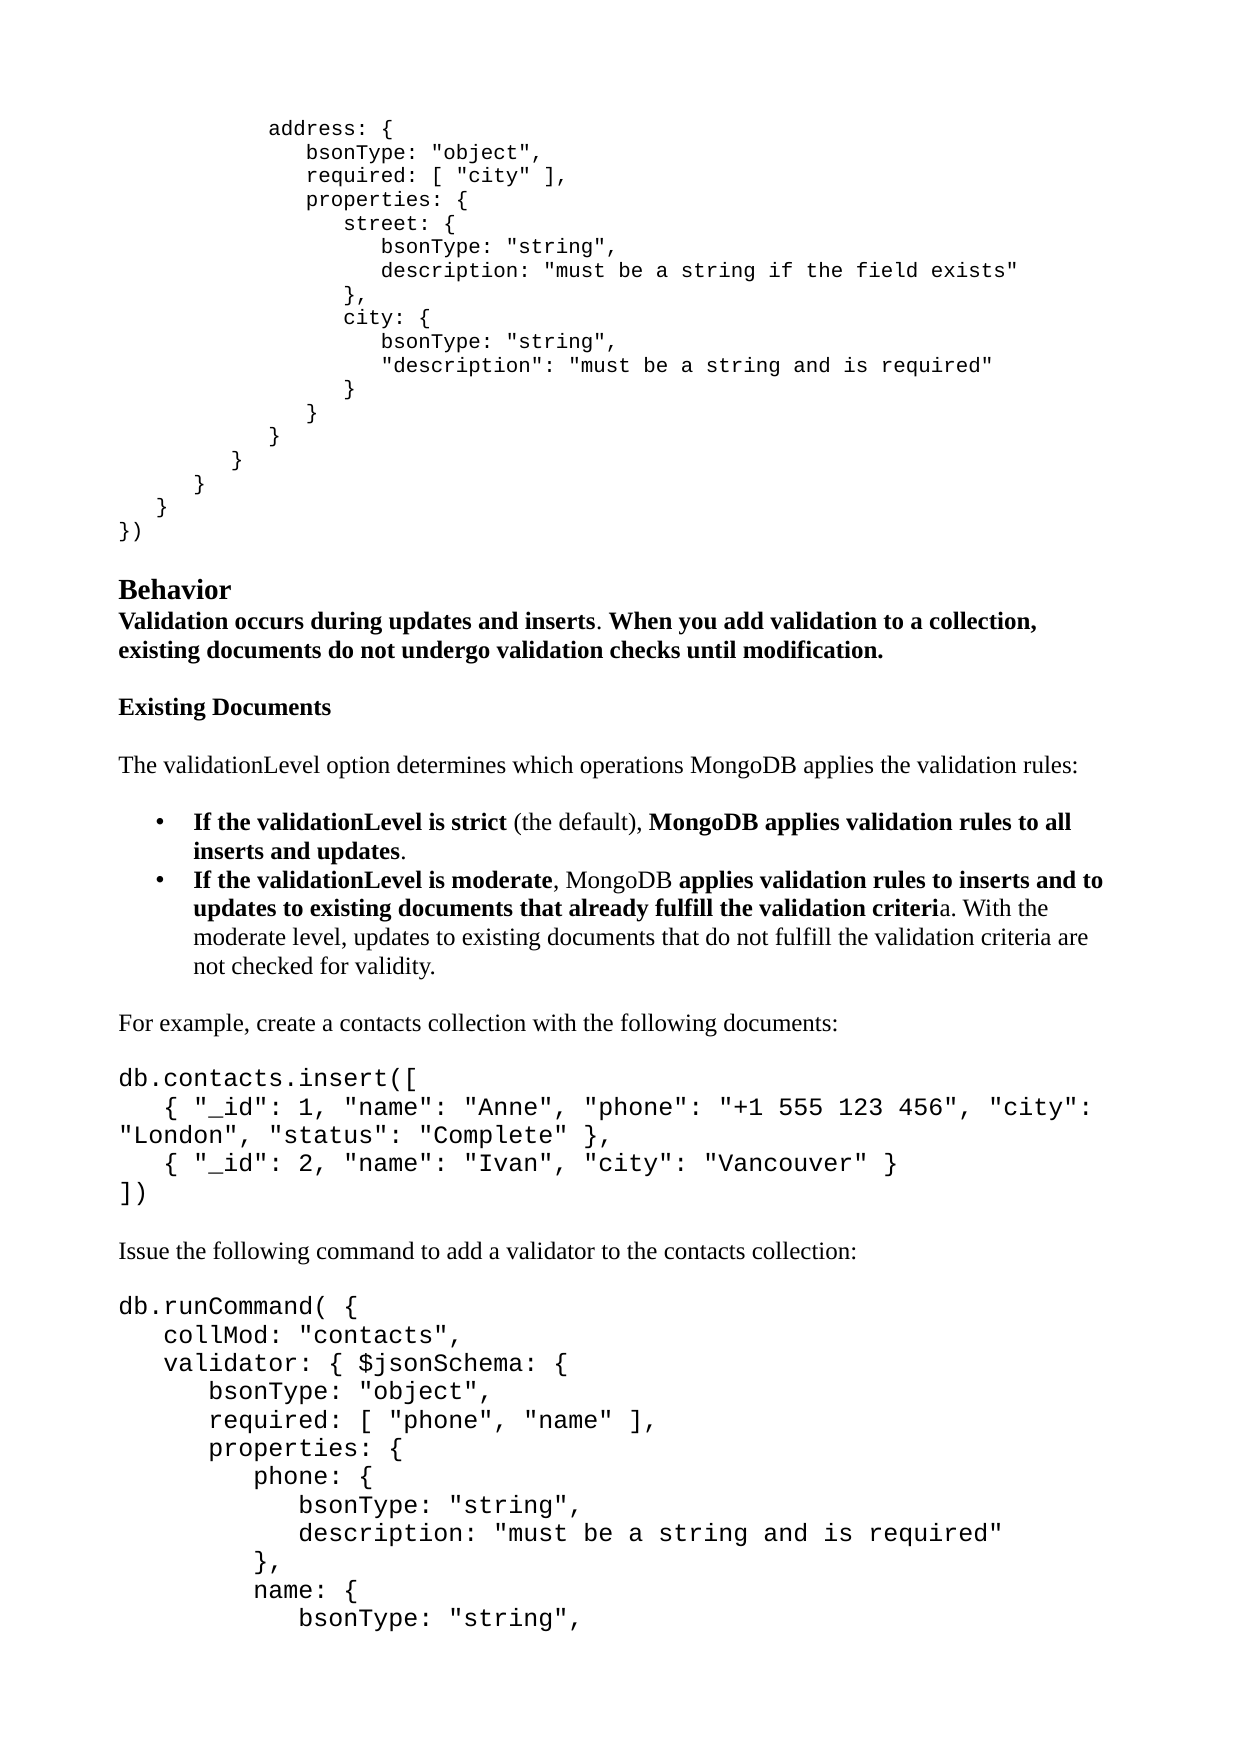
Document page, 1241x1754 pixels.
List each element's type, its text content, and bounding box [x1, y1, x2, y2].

text required: [ "city" ], [118, 165, 1122, 189]
text }) [118, 520, 1122, 544]
text bsonType: "string", [118, 1606, 1122, 1634]
text }, [118, 1549, 1122, 1577]
text phone: { [118, 1464, 1122, 1492]
text name: { [118, 1577, 1122, 1606]
text required: [ "phone", "name" ], [118, 1407, 1122, 1436]
text bsonType: "string", [118, 236, 1122, 260]
text } [118, 402, 1122, 426]
text ]) [118, 1179, 1122, 1208]
text } [118, 378, 1122, 402]
text bsonType: "object", [118, 142, 1122, 165]
text }, [118, 284, 1122, 307]
list If the validationLevel is moderate, MongoDB applies validation rules to inserts and to updates to existing documents that already fulfill the validation criteria. With the moderate level, updates to existing documents that do not fulfill the validation criteria are not checked for validity. [156, 865, 1122, 980]
text bsonType: "string", [118, 1492, 1122, 1521]
text Behavior [118, 572, 1122, 606]
text } [118, 473, 1122, 496]
text } [118, 426, 1122, 449]
text db.contacts.insert([ [118, 1066, 1122, 1094]
text Existing Documents [118, 692, 1122, 721]
text description: "must be a string if the field exists" [118, 260, 1122, 284]
text properties: { [118, 189, 1122, 213]
text Validation occurs during updates and inserts. When you add validation to a collection, existing documents do not undergo validation checks until modification. [118, 606, 1122, 663]
text Issue the following command to add a validator to the contacts collection: [118, 1236, 1122, 1265]
text "description": "must be a string and is required" [118, 354, 1122, 378]
text { "_id": 1, "name": "Anne", "phone": "+1 555 123 456", "city": "London", "status": "Complete" }, [118, 1094, 1122, 1151]
text street: { [118, 213, 1122, 236]
text { "_id": 2, "name": "Ivan", "city": "Vancouver" } [118, 1151, 1122, 1179]
text bsonType: "object", [118, 1379, 1122, 1407]
list If the validationLevel is strict (the default), MongoDB applies validation rules to all inserts and updates. [156, 807, 1122, 865]
text validator: { $jsonSchema: { [118, 1351, 1122, 1379]
text } [118, 496, 1122, 520]
text For example, create a contacts collection with the following documents: [118, 1008, 1122, 1037]
text bsonType: "string", [118, 331, 1122, 354]
text } [118, 449, 1122, 473]
text properties: { [118, 1436, 1122, 1464]
text city: { [118, 307, 1122, 331]
text description: "must be a string and is required" [118, 1521, 1122, 1549]
text The validationLevel option determines which operations MongoDB applies the validation rules: [118, 750, 1122, 778]
text db.runCommand( { [118, 1294, 1122, 1322]
text address: { [118, 118, 1122, 142]
text collMod: "contacts", [118, 1322, 1122, 1351]
